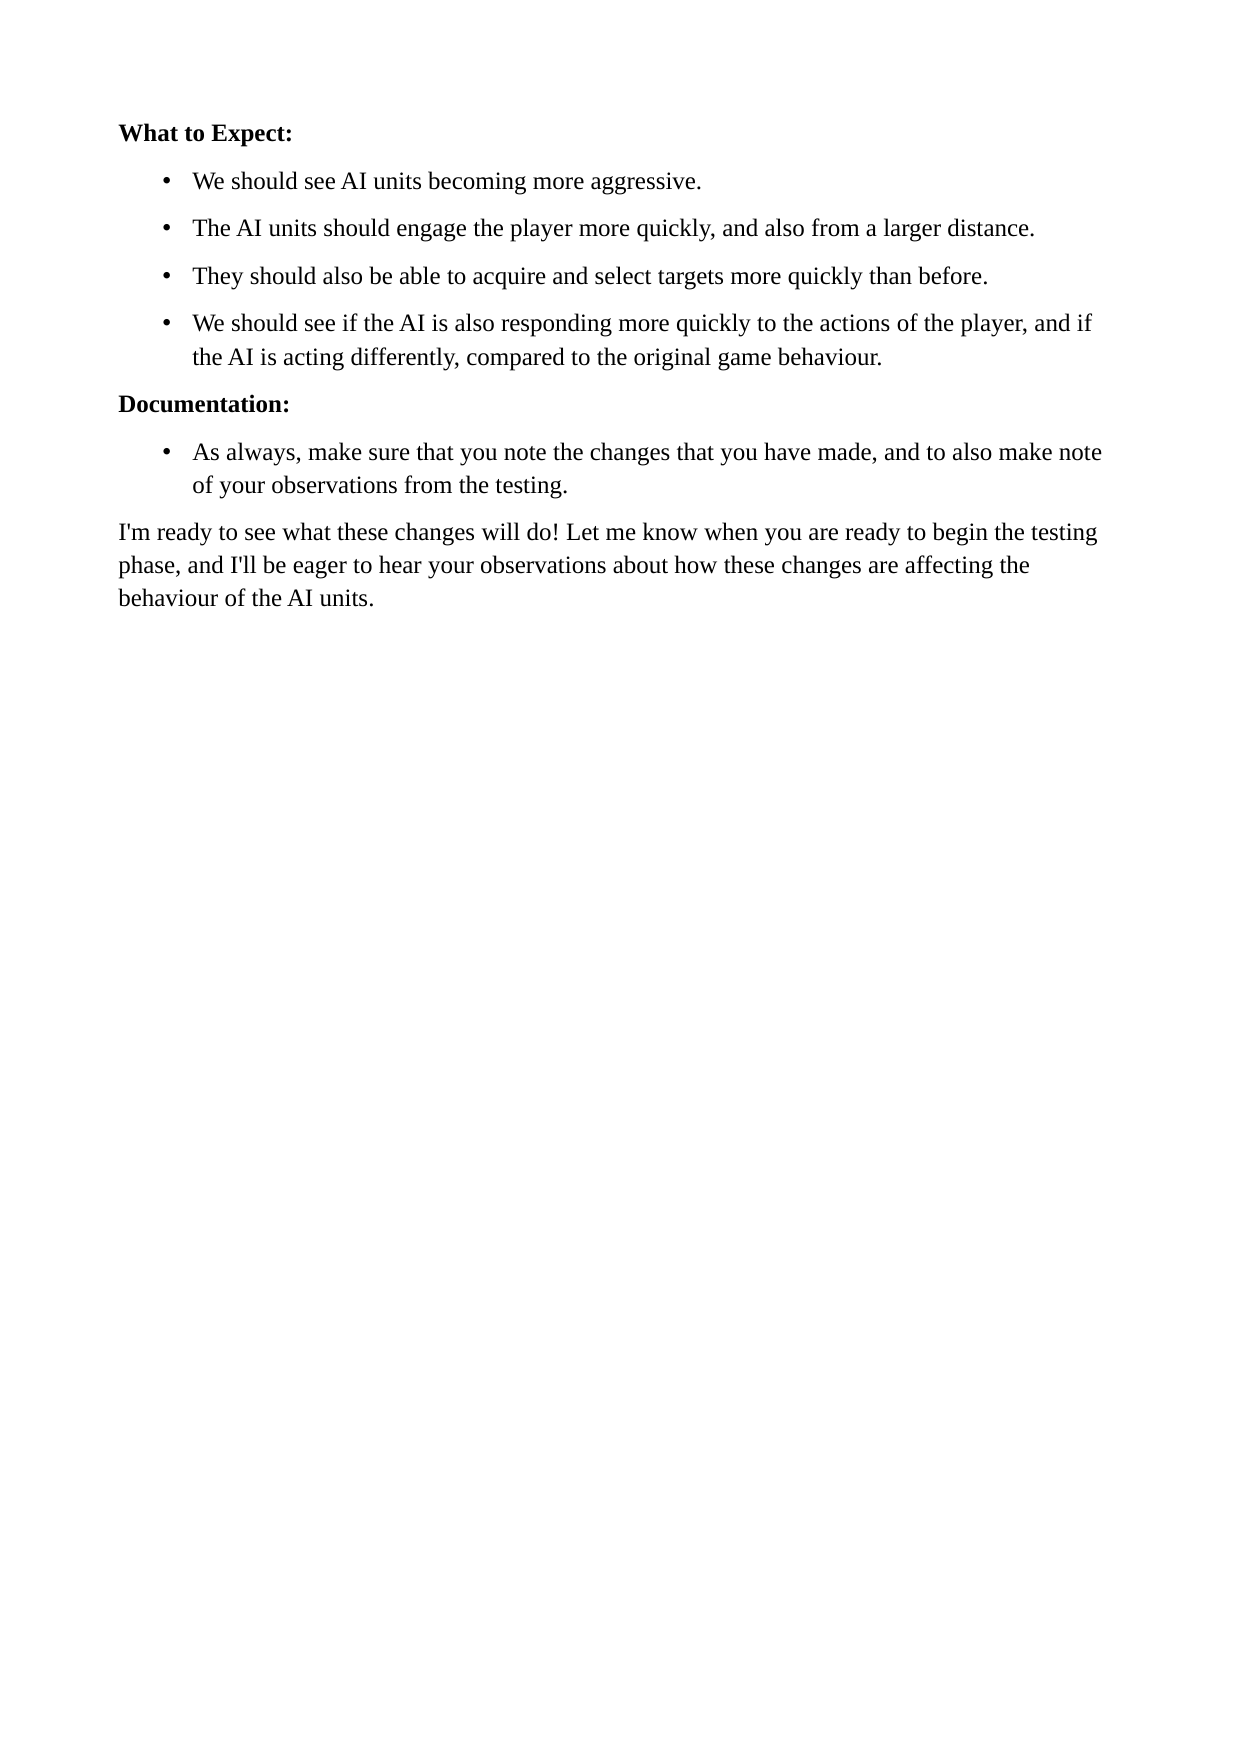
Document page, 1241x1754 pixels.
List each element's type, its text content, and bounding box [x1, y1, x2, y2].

list The AI units should engage the player more quickly, and also from a larger distance. [162, 213, 1122, 242]
list As always, make sure that you note the changes that you have made, and to also make note of your observations from the testing. [162, 437, 1122, 498]
list We should see if the AI is also responding more quickly to the actions of the player, and if the AI is acting differently, compared to the original game behaviour. [162, 308, 1122, 370]
list They should also be able to acquire and select targets more quickly than before. [162, 261, 1122, 290]
text I'm ready to see what these changes will do! Let me know when you are ready to begin the testing phase, and I'll be eager to hear your observations about how these changes are affecting the behaviour of the AI units. [118, 517, 1122, 612]
list We should see AI units becoming more aggressive. [162, 166, 1122, 194]
text What to Expect: [118, 118, 1122, 147]
text Documentation: [118, 389, 1122, 418]
